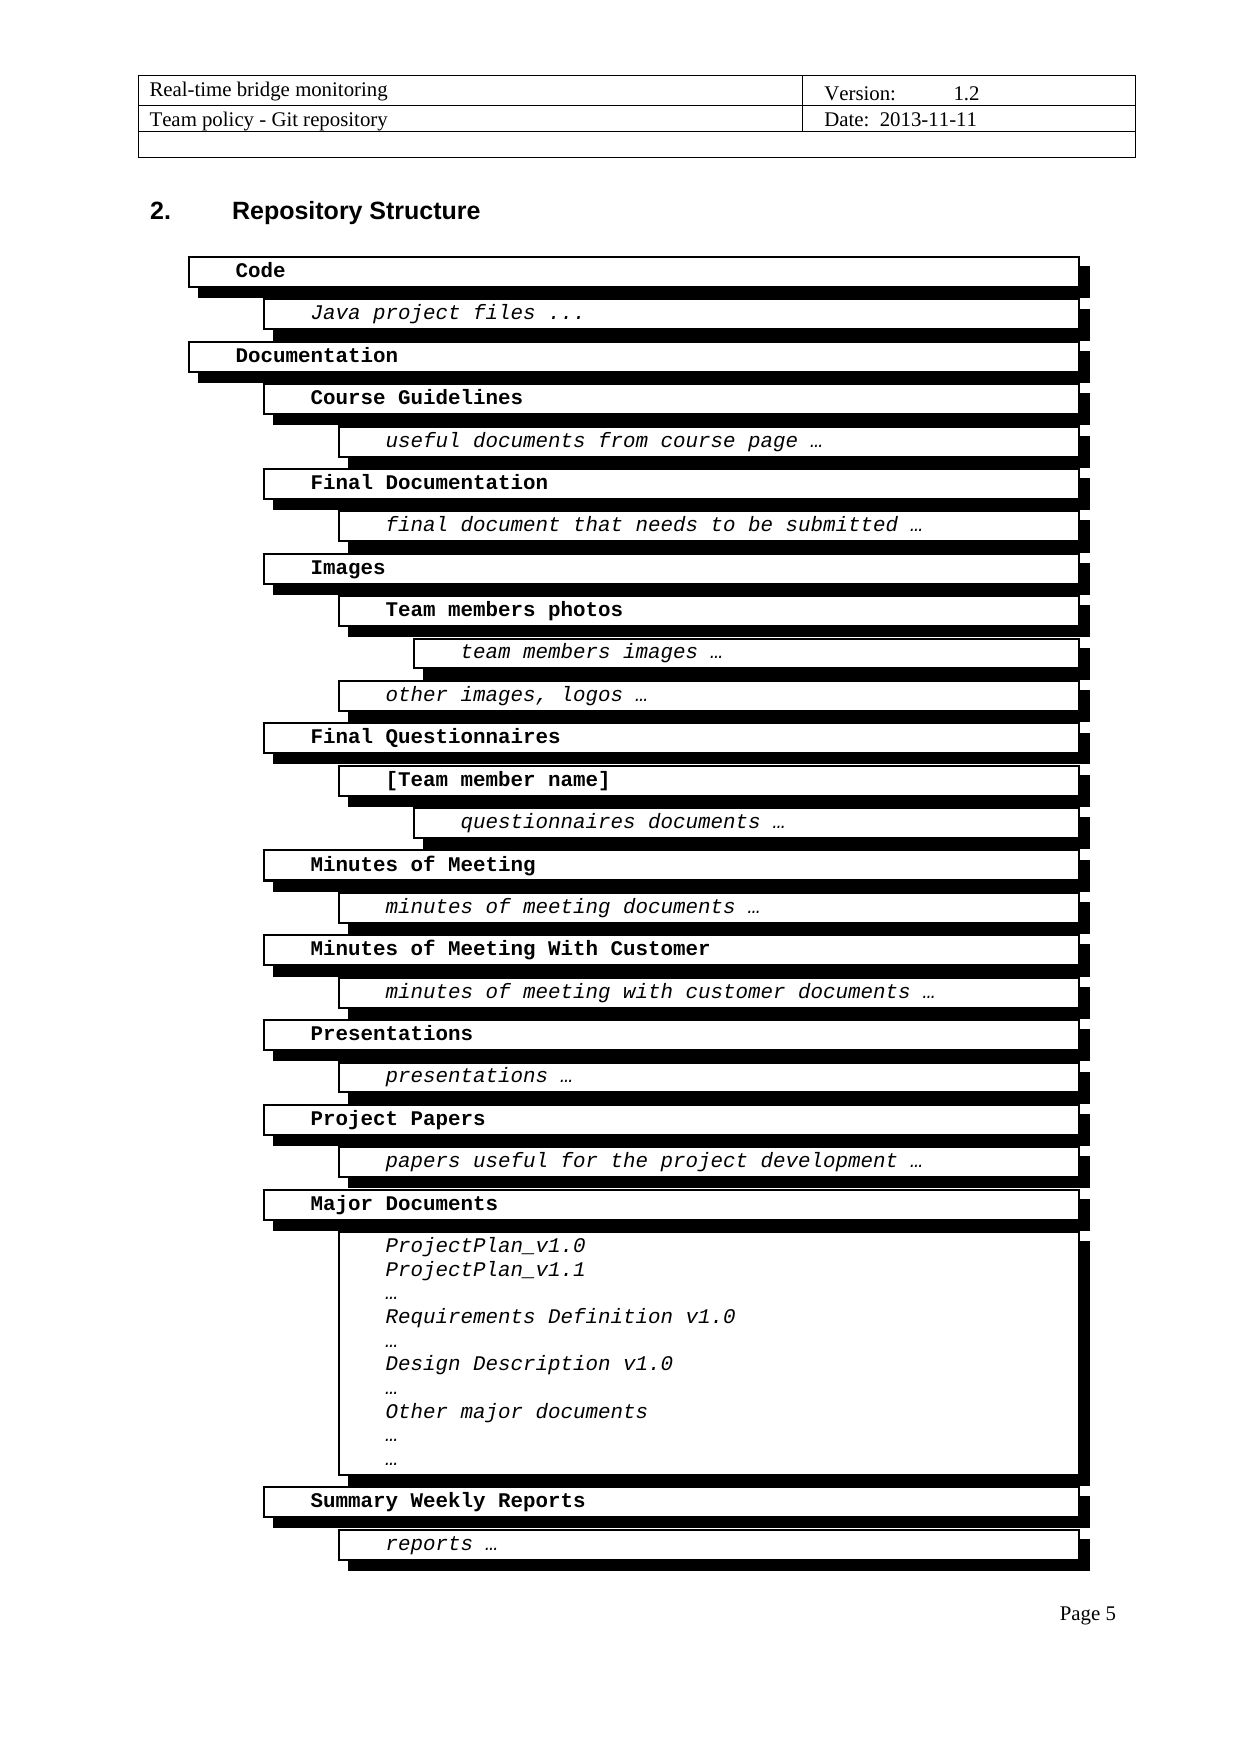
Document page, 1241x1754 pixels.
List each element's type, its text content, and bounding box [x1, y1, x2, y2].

list Final Documentation [265, 470, 1078, 498]
list useful documents from course page … [340, 428, 1078, 456]
list Presentations [265, 1021, 1078, 1049]
list Documentation [190, 343, 1078, 371]
list other images, logos … [340, 682, 1078, 710]
list Requirements Definition v1.0 [340, 1302, 1078, 1326]
list … [340, 1326, 1078, 1349]
list Project Papers [265, 1106, 1078, 1134]
list … [340, 1420, 1078, 1444]
list Images [265, 555, 1078, 583]
list reports … [340, 1531, 1078, 1559]
list Minutes of Meeting [265, 851, 1078, 879]
list team members images … [415, 640, 1078, 667]
list Other major documents [340, 1396, 1078, 1420]
list Team members photos [340, 597, 1078, 625]
list Design Description v1.0 [340, 1349, 1078, 1373]
list Major Documents [265, 1191, 1078, 1219]
list minutes of meeting documents … [340, 894, 1078, 922]
list ProjectPlan_v1.1 [340, 1254, 1078, 1278]
list Summary Weekly Reports [265, 1488, 1078, 1516]
list Code [190, 258, 1078, 286]
list … [340, 1373, 1078, 1396]
list Final Questionnaires [265, 724, 1078, 752]
list minutes of meeting with customer documents … [340, 979, 1078, 1007]
list Course Guidelines [265, 385, 1078, 413]
list ProjectPlan_v1.0 [340, 1233, 1078, 1254]
list [Team member name] [340, 767, 1078, 795]
list presentations … [340, 1064, 1078, 1091]
subtitle Repository Structure [150, 196, 1090, 224]
list questionnaires documents … [415, 809, 1078, 837]
list papers useful for the project development … [340, 1148, 1078, 1176]
list … [340, 1278, 1078, 1302]
list … [340, 1444, 1078, 1474]
list final document that needs to be submitted … [340, 512, 1078, 540]
list Minutes of Meeting With Customer [265, 936, 1078, 964]
list Java project files ... [265, 300, 1078, 328]
